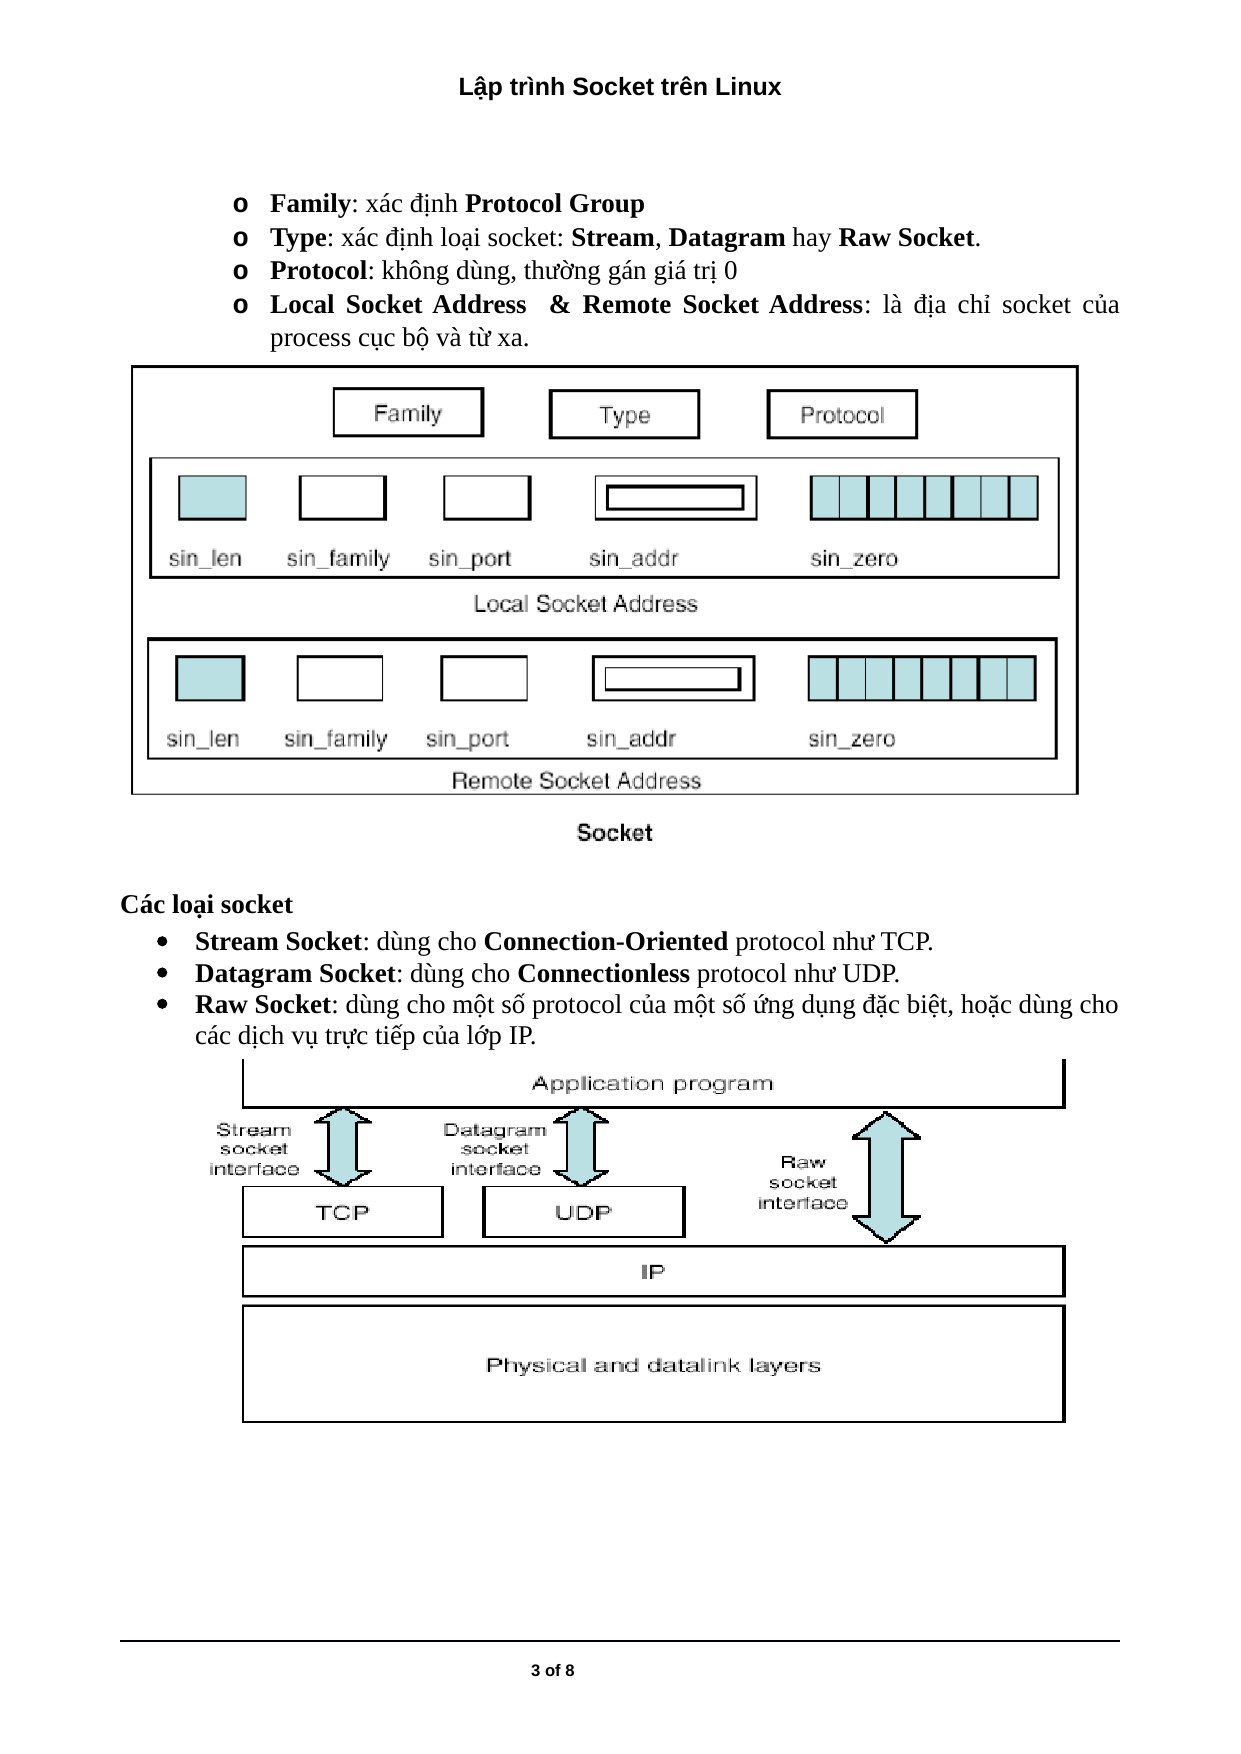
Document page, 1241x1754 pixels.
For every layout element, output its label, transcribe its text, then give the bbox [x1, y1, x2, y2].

list Type: xác định loại socket: Stream, Datagram hay Raw Socket. [232, 221, 1120, 254]
list Stream Socket: dùng cho Connection-Oriented protocol như TCP. [157, 925, 1120, 957]
list Local Socket Address & Remote Socket Address: là địa chỉ socket của process cục bộ và từ xa. [232, 288, 1120, 352]
list Protocol: không dùng, thường gán giá trị 0 [232, 254, 1120, 288]
list Datagram Socket: dùng cho Connectionless protocol như UDP. [157, 957, 1120, 988]
subtitle Các loại socket [120, 888, 1120, 919]
list Raw Socket: dùng cho một số protocol của một số ứng dụng đặc biệt, hoặc dùng cho các dịch vụ trực tiếp của lớp IP. [157, 988, 1120, 1050]
list Family: xác định Protocol Group [232, 187, 1120, 221]
